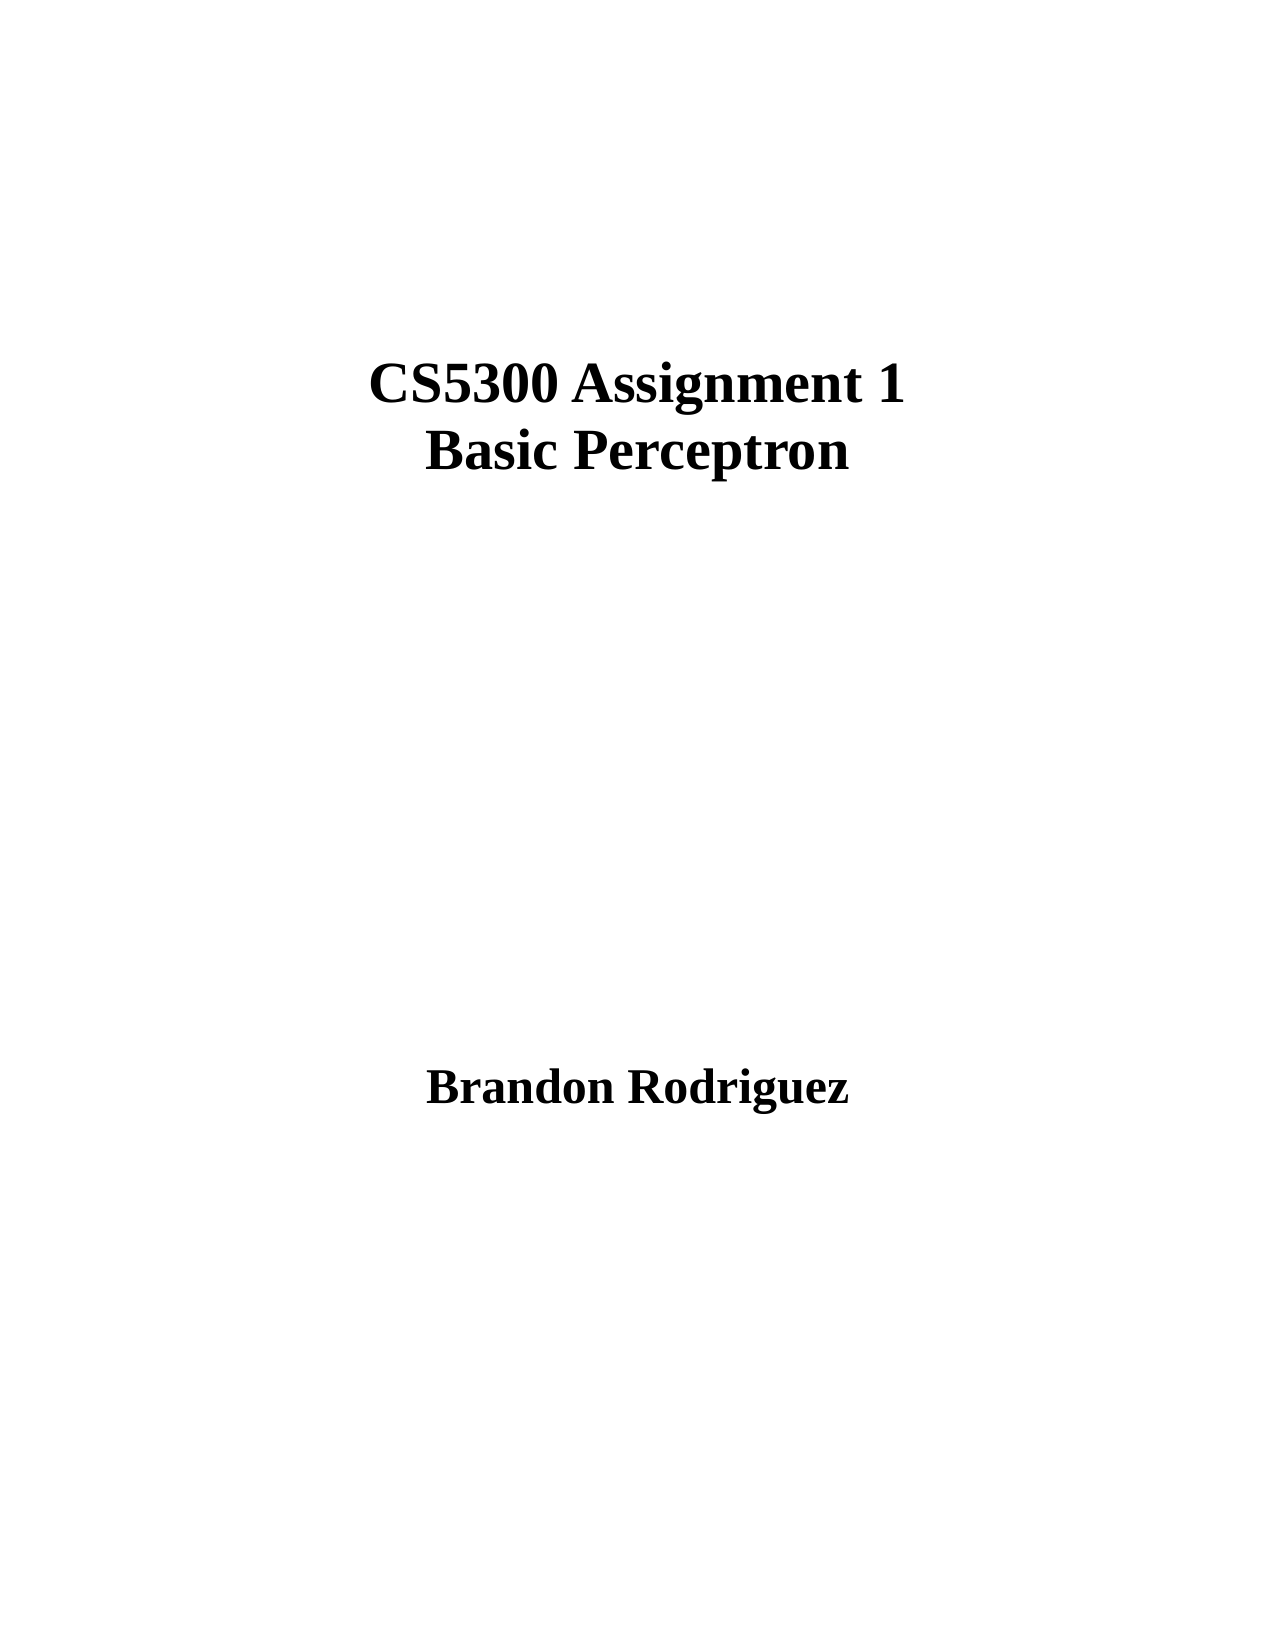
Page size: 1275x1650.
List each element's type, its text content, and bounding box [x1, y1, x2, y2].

text Brandon Rodriguez [118, 1057, 1157, 1115]
text Basic Perceptron [118, 415, 1157, 482]
text CS5300 Assignment 1 [118, 348, 1157, 415]
